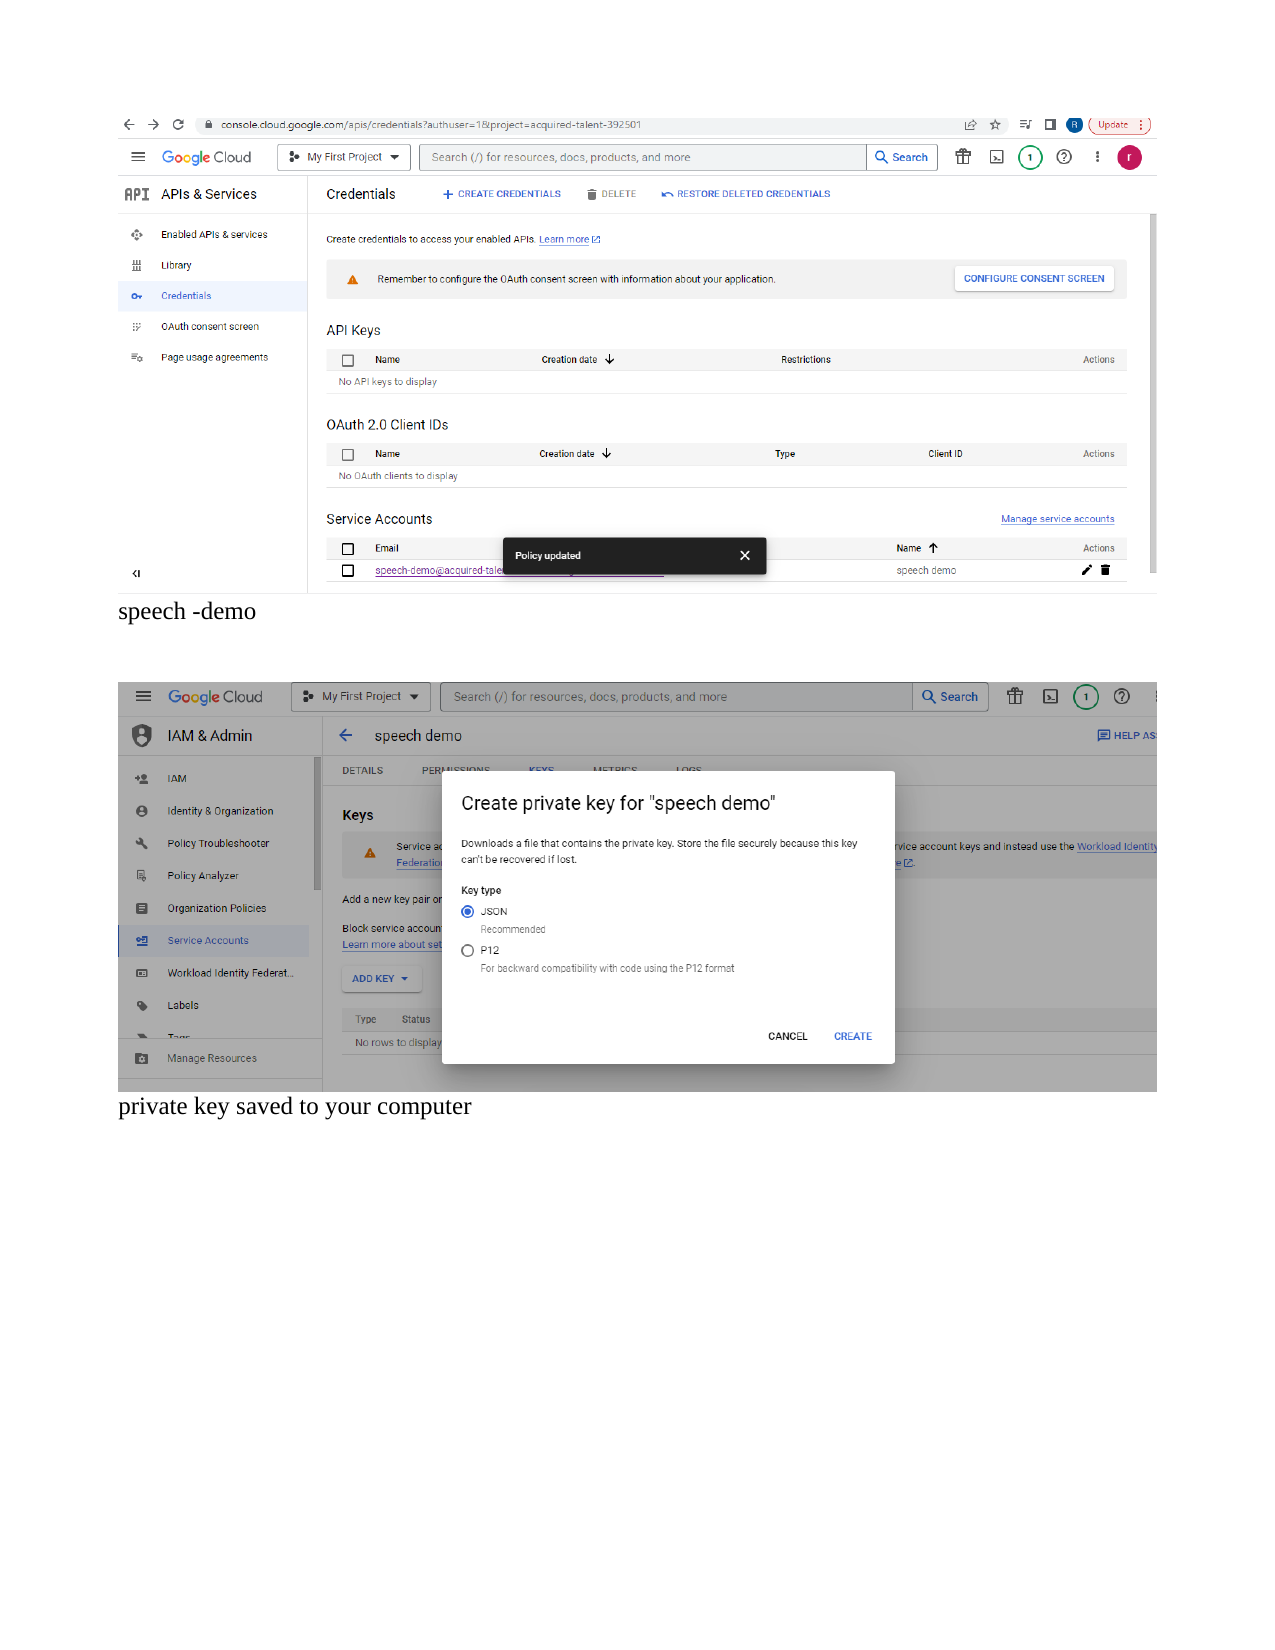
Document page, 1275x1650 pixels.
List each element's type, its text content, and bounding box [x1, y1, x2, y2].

picture [118, 118, 1157, 597]
text speech -demo [118, 597, 1157, 625]
picture [118, 682, 1157, 1092]
text private key saved to your computer [118, 1092, 1157, 1120]
